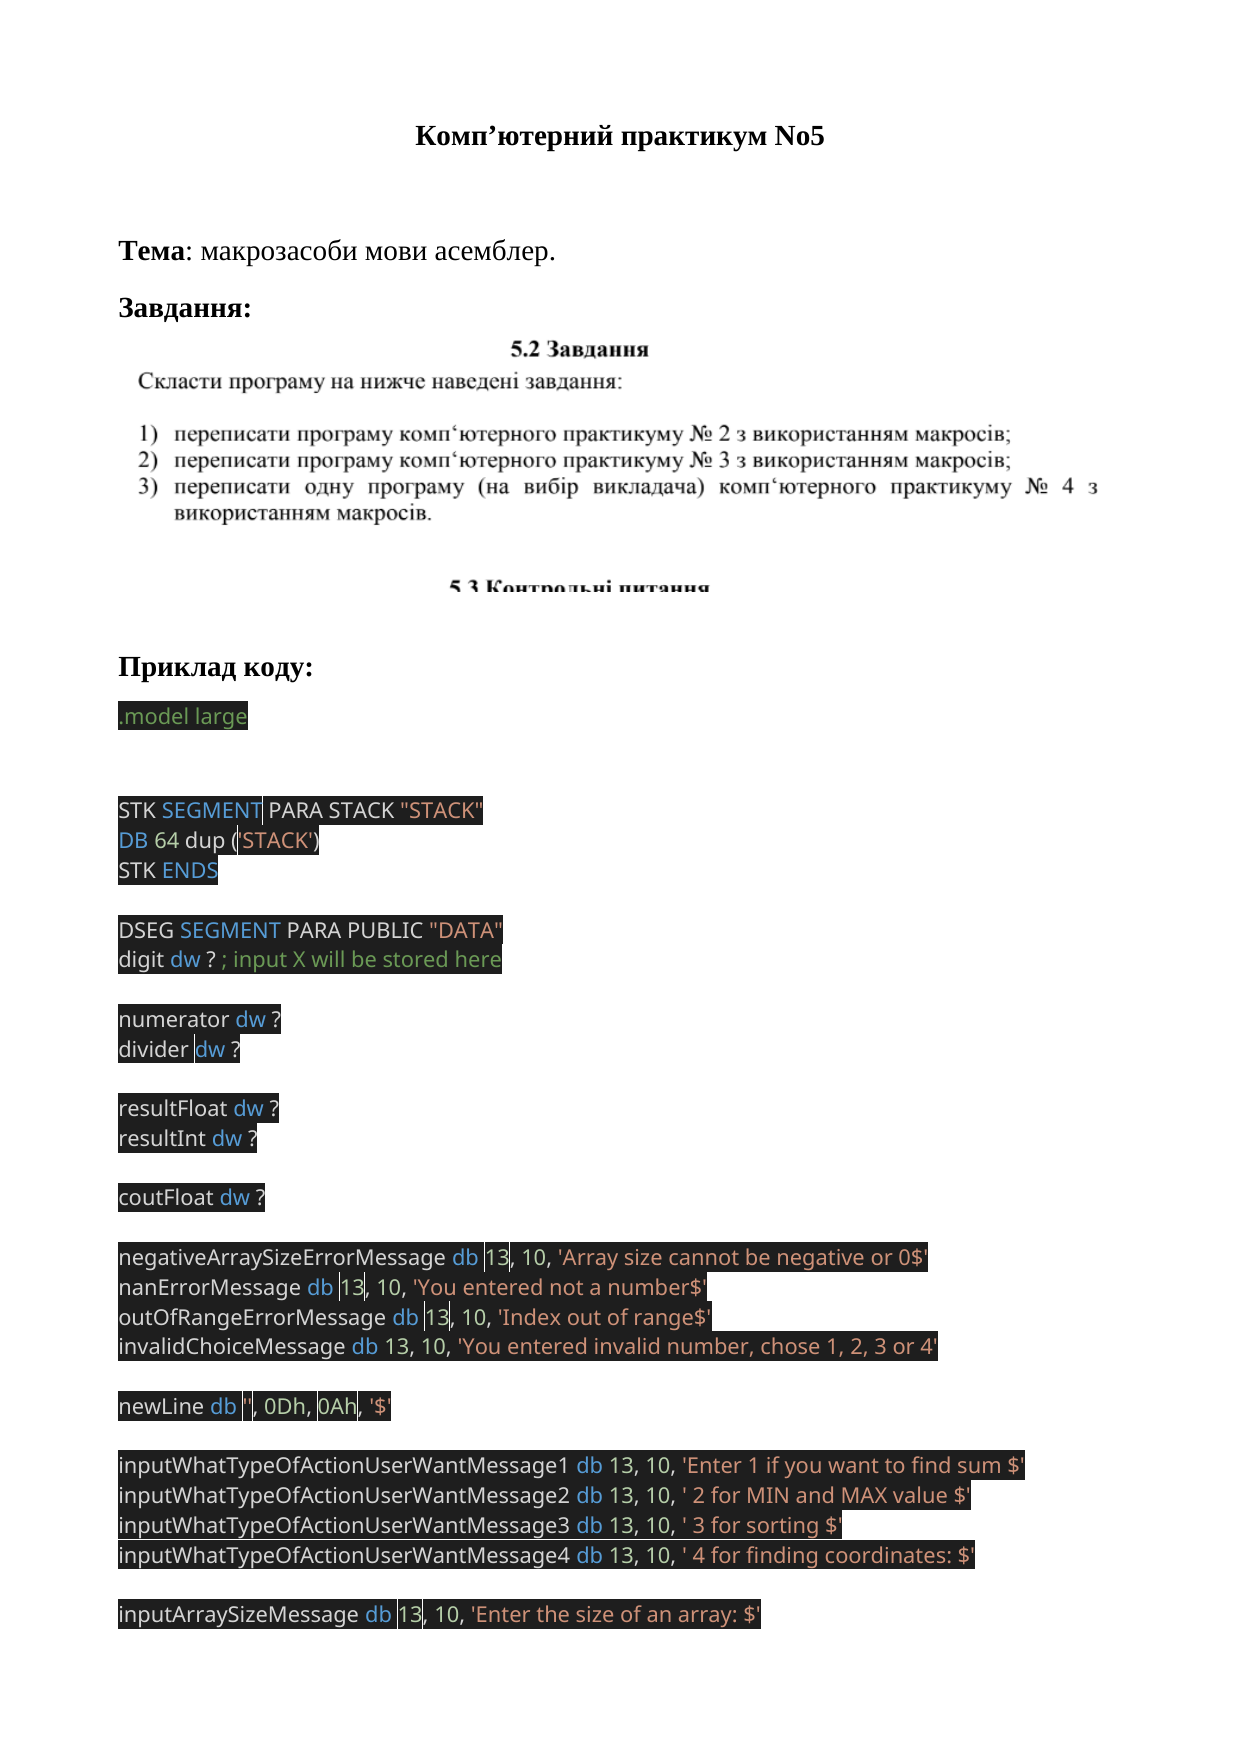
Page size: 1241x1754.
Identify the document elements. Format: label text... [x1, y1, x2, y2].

text resultFloat dw ? [118, 1093, 1122, 1123]
text resultInt dw ? [118, 1123, 1122, 1153]
text coutFloat dw ? [118, 1182, 1122, 1212]
text STK ENDS [118, 855, 1122, 885]
text DB 64 dup ('STACK') [118, 825, 1122, 855]
text Комп’ютерний практикум No5 [118, 118, 1122, 152]
text inputWhatTypeOfActionUserWantMessage1 db 13, 10, 'Enter 1 if you want to find sum $' [118, 1450, 1122, 1480]
text Завдання: [118, 290, 1122, 323]
text negativeArraySizeErrorMessage db 13, 10, 'Array size cannot be negative or 0$' [118, 1242, 1122, 1272]
text inputWhatTypeOfActionUserWantMessage3 db 13, 10, ' 3 for sorting $' [118, 1510, 1122, 1539]
text digit dw ? ; input X will be stored here [118, 944, 1122, 974]
text inputWhatTypeOfActionUserWantMessage4 db 13, 10, ' 4 for finding coordinates: $' [118, 1539, 1122, 1569]
text Приклад коду: [118, 649, 1122, 683]
text numerator dw ? [118, 1004, 1122, 1034]
text divider dw ? [118, 1034, 1122, 1063]
text DSEG SEGMENT PARA PUBLIC "DATA" [118, 914, 1122, 944]
text inputWhatTypeOfActionUserWantMessage2 db 13, 10, ' 2 for MIN and MAX value $' [118, 1480, 1122, 1510]
picture [118, 335, 1123, 592]
text STK SEGMENT PARA STACK "STACK" [118, 796, 1122, 825]
text .model large [118, 701, 1122, 730]
text newLine db '', 0Dh, 0Ah, '$' [118, 1391, 1122, 1421]
text inputArraySizeMessage db 13, 10, 'Enter the size of an array: $' [118, 1599, 1122, 1629]
text invalidChoiceMessage db 13, 10, 'You entered invalid number, chose 1, 2, 3 or 4' [118, 1331, 1122, 1361]
text nanErrorMessage db 13, 10, 'You entered not a number$' [118, 1272, 1122, 1301]
text Тема: макрозасоби мови асемблер. [118, 233, 1122, 266]
text outOfRangeErrorMessage db 13, 10, 'Index out of range$' [118, 1301, 1122, 1331]
